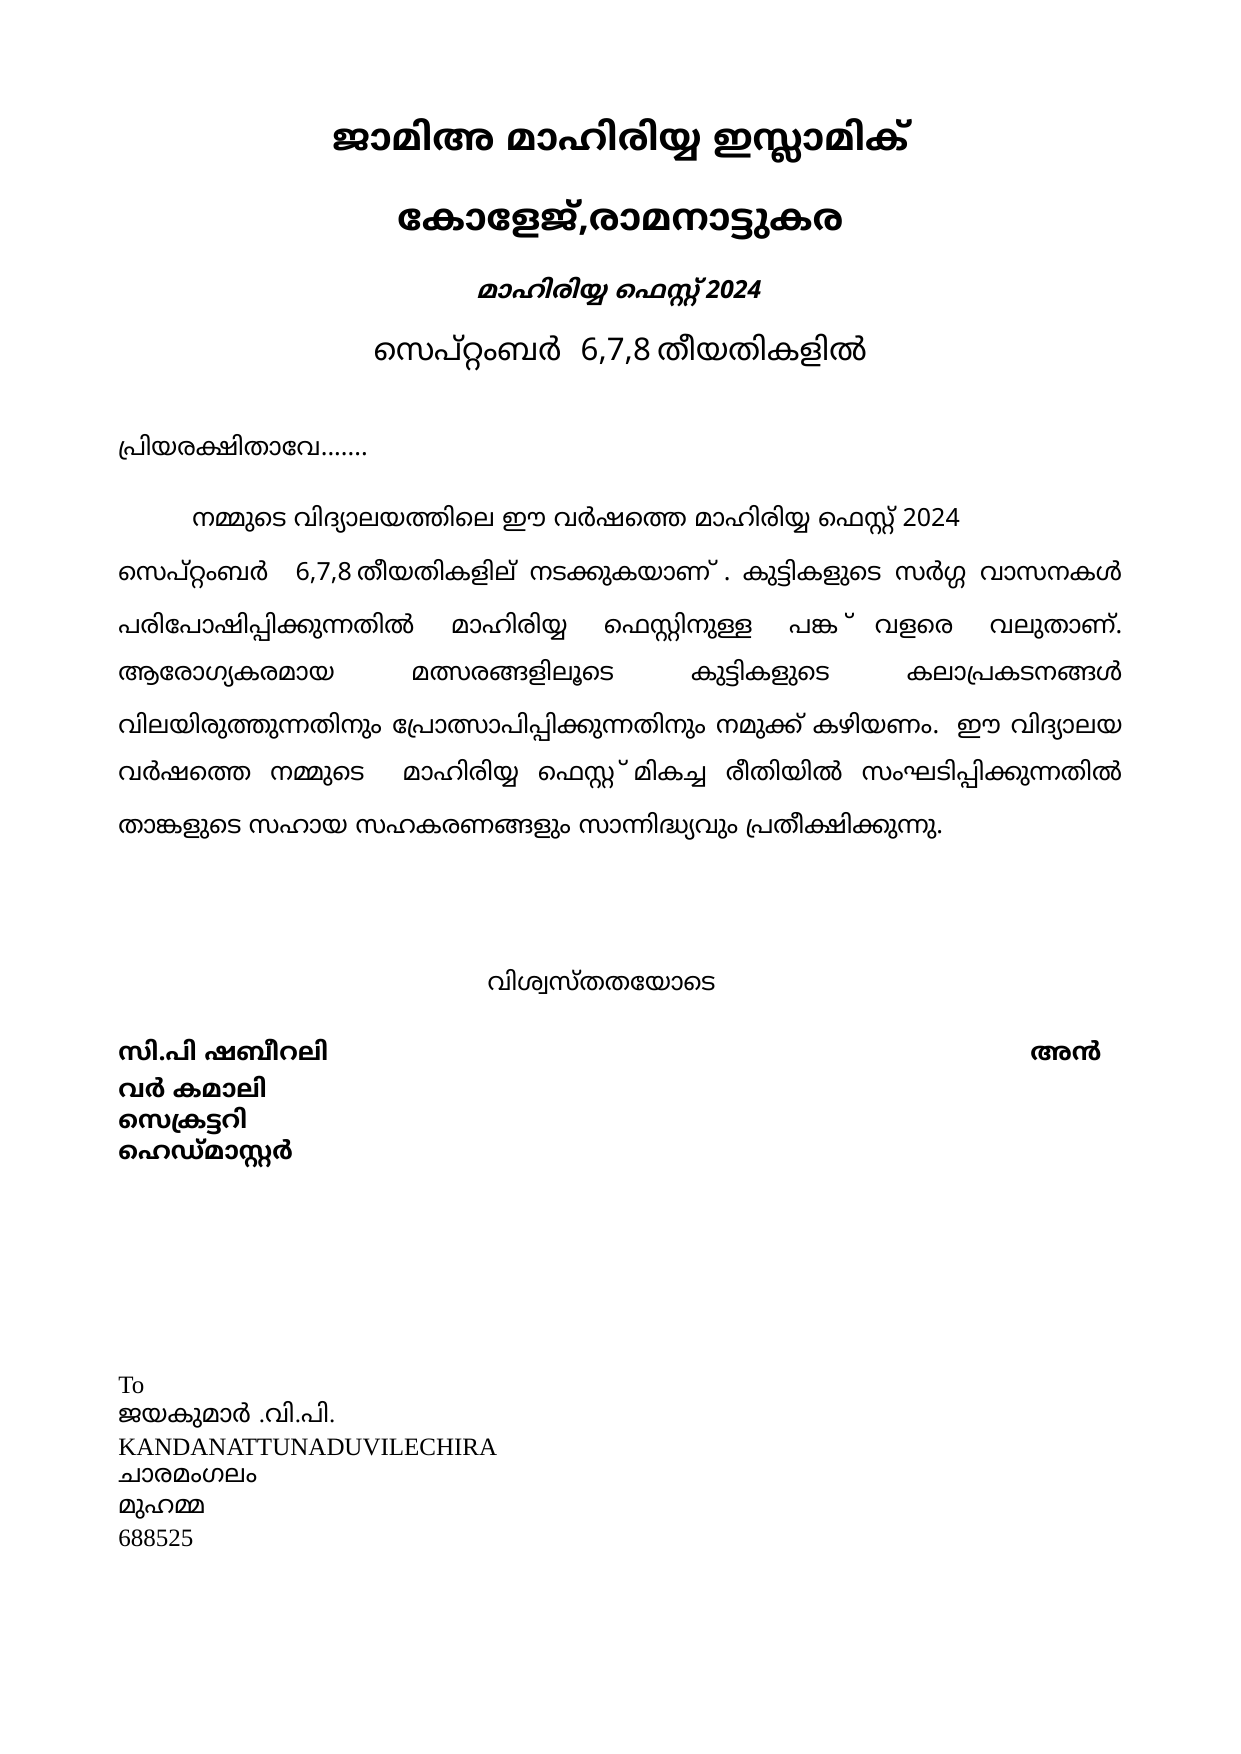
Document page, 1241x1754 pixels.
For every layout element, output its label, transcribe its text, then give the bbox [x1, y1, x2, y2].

text ‌‌ [118, 896, 1122, 929]
text നമ്മുടെ വിദ്യാലയത്തിലെ ഈ വര്‍ഷത്തെ മാഹിരിയ്യ ഫെസ്റ്റ് 2024 [118, 499, 1122, 536]
text സെക്രട്ടറി ഹെഡ്‌മാസ്റ്റര്‍ [118, 1107, 1122, 1169]
text പ്രിയരക്ഷിതാവേ....... [118, 429, 1122, 465]
text 688525 [118, 1523, 1122, 1552]
text ചാരമംഗലം [118, 1461, 1122, 1492]
text KANDANATTUNADUVILECHIRA [118, 1432, 1122, 1461]
text ജാമിഅ മാഹിരിയ്യ ഇസ്ലാമിക് കോളേജ്,രാമനാട്ടുകര [118, 118, 1122, 245]
text ജയകുമാര്‍ .വി.പി. [118, 1399, 1122, 1432]
text വിശ്വസ്തതയോടെ [118, 964, 1122, 1000]
text സെപ്റ്റംബര്‍ 6,7,8തീയതികളില്‍‍ നടക്കുകയാണ് . കുട്ടികളുടെ സര്‍ഗ്ഗ വാസനകള്‍ പരിപോഷിപ്പിക്കുന്നതില്‍ മാഹിരിയ്യ ഫെസ്റ്റിനുള്ള പങ്ക് വളരെ വലുതാണ്. ആരോഗ്യകരമായ മത്സരങ്ങളിലൂടെ കുട്ടികളുടെ കലാപ്രകടനങ്ങള്‍ വിലയിരുത്തുന്നതിനും പ്രോത്സാപിപ്പിക്കുന്നതിനും നമുക്ക് കഴിയണം. ഈ വിദ്യാലയ വര്‍ഷത്തെ നമ്മുടെ മാഹിരിയ്യ ഫെസ്റ്റ് മികച്ച രീതിയില്‍ സംഘടിപ്പിക്കുന്നതില്‍ താങ്കളുടെ സഹായ സഹകരണങ്ങളും സാന്നിദ്ധ്യവും പ്രതീക്ഷിക്കുന്നു. [118, 554, 1122, 843]
text മാഹിരിയ്യ ഫെസ്റ്റ് 2024 [118, 272, 1122, 308]
text To [118, 1370, 1122, 1399]
text മുഹമ്മ [118, 1492, 1122, 1523]
text സി.പി ഷബീറലി‍ അന്‍വ‍‍ര്‍ കമാലി ‍ [118, 1034, 1122, 1107]
text സെപ്റ്റംബര്‍ 6,7,8തീയതികളില്‍ [118, 327, 1122, 372]
